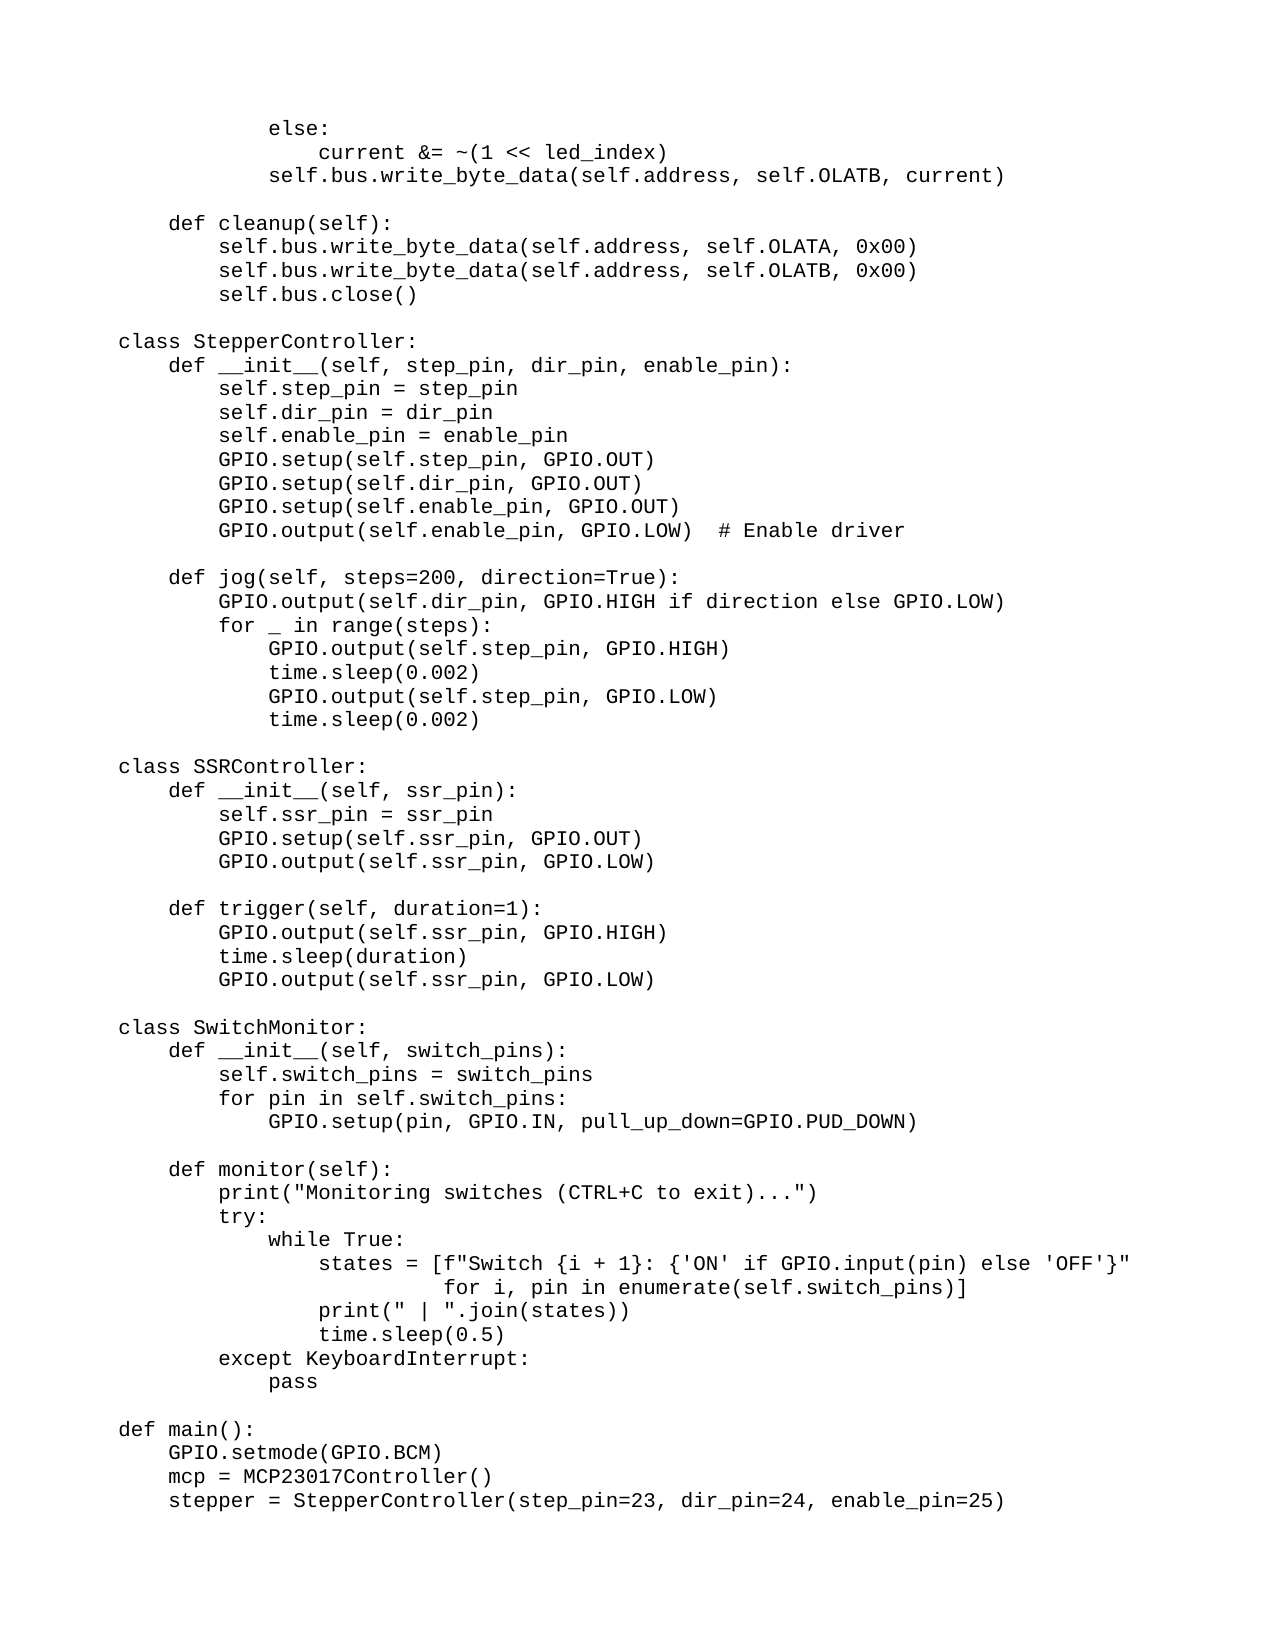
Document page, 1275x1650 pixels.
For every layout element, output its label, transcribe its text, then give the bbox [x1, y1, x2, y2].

text GPIO.output(self.ssr_pin, GPIO.LOW) [118, 969, 1157, 993]
text def jog(self, steps=200, direction=True): [118, 567, 1157, 591]
text class StepperController: [118, 331, 1157, 354]
text self.switch_pins = switch_pins [118, 1064, 1157, 1088]
text for pin in self.switch_pins: [118, 1088, 1157, 1111]
text for i, pin in enumerate(self.switch_pins)] [118, 1277, 1157, 1300]
text GPIO.setmode(GPIO.BCM) [118, 1442, 1157, 1466]
text GPIO.setup(self.step_pin, GPIO.OUT) [118, 449, 1157, 473]
text def __init__(self, ssr_pin): [118, 780, 1157, 804]
text GPIO.output(self.ssr_pin, GPIO.HIGH) [118, 922, 1157, 946]
text GPIO.output(self.step_pin, GPIO.LOW) [118, 686, 1157, 709]
text def monitor(self): [118, 1158, 1157, 1182]
text self.ssr_pin = ssr_pin [118, 804, 1157, 827]
text GPIO.output(self.dir_pin, GPIO.HIGH if direction else GPIO.LOW) [118, 591, 1157, 615]
text self.bus.write_byte_data(self.address, self.OLATA, 0x00) [118, 236, 1157, 260]
text GPIO.setup(pin, GPIO.IN, pull_up_down=GPIO.PUD_DOWN) [118, 1111, 1157, 1135]
text except KeyboardInterrupt: [118, 1348, 1157, 1371]
text def cleanup(self): [118, 213, 1157, 236]
text GPIO.setup(self.ssr_pin, GPIO.OUT) [118, 827, 1157, 851]
text GPIO.output(self.ssr_pin, GPIO.LOW) [118, 851, 1157, 875]
text time.sleep(0.5) [118, 1324, 1157, 1348]
text current &= ~(1 << led_index) [118, 142, 1157, 165]
text self.bus.close() [118, 284, 1157, 307]
text print(" | ".join(states)) [118, 1300, 1157, 1324]
text def __init__(self, switch_pins): [118, 1040, 1157, 1064]
text def __init__(self, step_pin, dir_pin, enable_pin): [118, 354, 1157, 378]
text time.sleep(0.002) [118, 662, 1157, 686]
text GPIO.output(self.enable_pin, GPIO.LOW) # Enable driver [118, 520, 1157, 544]
text stepper = StepperController(step_pin=23, dir_pin=24, enable_pin=25) [118, 1489, 1157, 1513]
text GPIO.setup(self.dir_pin, GPIO.OUT) [118, 473, 1157, 496]
text for _ in range(steps): [118, 615, 1157, 638]
text else: [118, 118, 1157, 142]
text self.enable_pin = enable_pin [118, 426, 1157, 449]
text pass [118, 1371, 1157, 1395]
text self.step_pin = step_pin [118, 378, 1157, 402]
text def trigger(self, duration=1): [118, 898, 1157, 922]
text self.bus.write_byte_data(self.address, self.OLATB, current) [118, 165, 1157, 189]
text GPIO.output(self.step_pin, GPIO.HIGH) [118, 638, 1157, 662]
text self.dir_pin = dir_pin [118, 402, 1157, 426]
text mcp = MCP23017Controller() [118, 1466, 1157, 1489]
text GPIO.setup(self.enable_pin, GPIO.OUT) [118, 496, 1157, 520]
text class SSRController: [118, 757, 1157, 780]
text while True: [118, 1229, 1157, 1253]
text time.sleep(duration) [118, 946, 1157, 969]
text time.sleep(0.002) [118, 709, 1157, 733]
text print("Monitoring switches (CTRL+C to exit)...") [118, 1182, 1157, 1206]
text states = [f"Switch {i + 1}: {'ON' if GPIO.input(pin) else 'OFF'}" [118, 1253, 1157, 1277]
text def main(): [118, 1419, 1157, 1442]
text try: [118, 1206, 1157, 1229]
text class SwitchMonitor: [118, 1017, 1157, 1040]
text self.bus.write_byte_data(self.address, self.OLATB, 0x00) [118, 260, 1157, 284]
